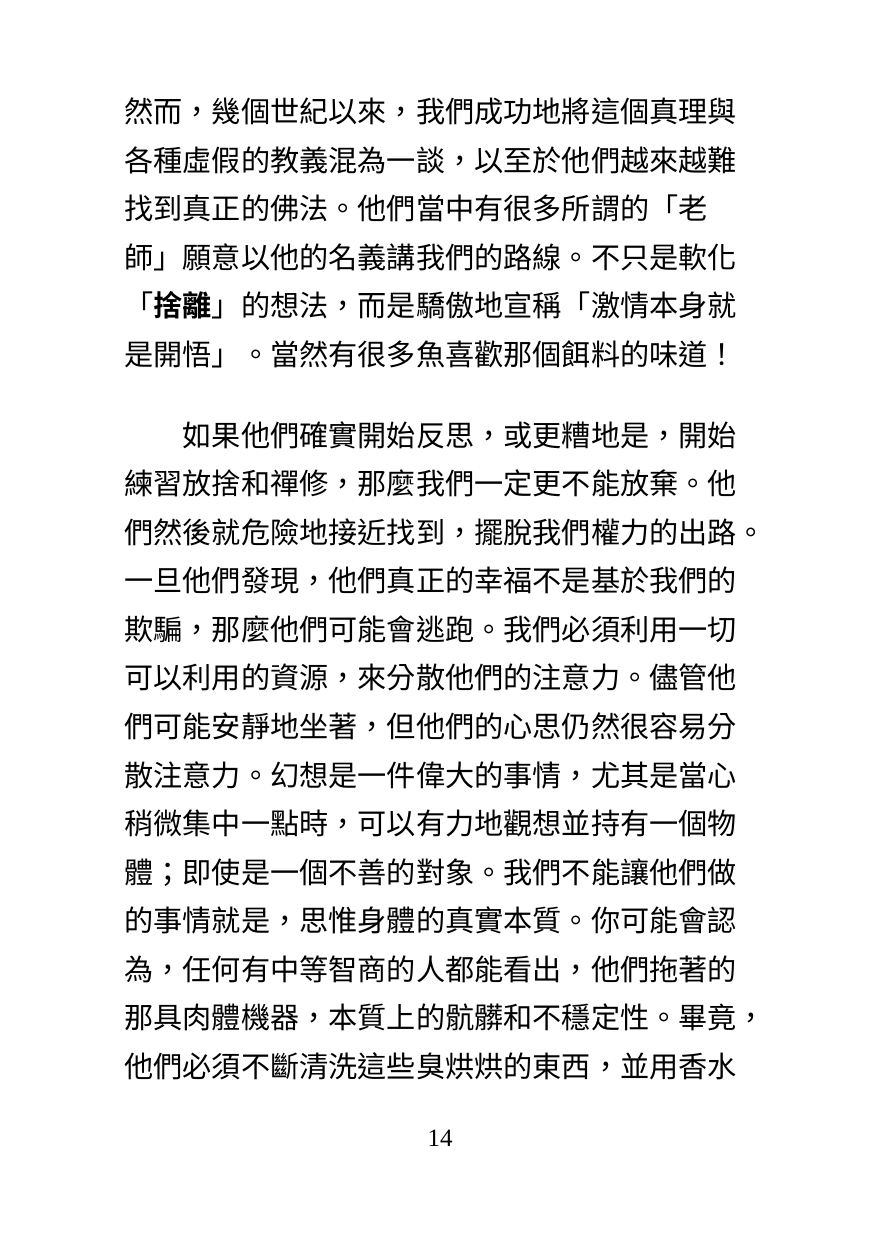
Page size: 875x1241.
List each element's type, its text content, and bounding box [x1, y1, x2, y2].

text 然而，幾個世紀以來，我們成功地將這個真理與各種虛假的教義混為一談，以至於他們越來越難找到真正的佛法。他們當中有很多所謂的「老師」願意以他的名義講我們的路線。不只是軟化「捨離」的想法，而是驕傲地宣稱「激情本身就是開悟」。當然有很多魚喜歡那個餌料的味道！ [124, 88, 756, 373]
text 如果他們確實開始反思，或更糟地是，開始練習放捨和禪修，那麼我們一定更不能放棄。他們然後就危險地接近找到，擺脫我們權力的出路。一旦他們發現，他們真正的幸福不是基於我們的欺騙，那麼他們可能會逃跑。我們必須利用一切可以利用的資源，來分散他們的注意力。儘管他們可能安靜地坐著，但他們的心思仍然很容易分散注意力。幻想是一件偉大的事情，尤其是當心稍微集中一點時，可以有力地觀想並持有一個物體；即使是一個不善的對象。我們不能讓他們做的事情就是，思惟身體的真實本質。你可能會認為，任何有中等智商的人都能看出，他們拖著的那具肉體機器，本質上的骯髒和不穩定性。畢竟，他們必須不斷清洗這些臭烘烘的東西，並用香水薰過，才能忍受彼此相處！但他們看不到這一點，也不想看到這一點。我們只需讓他們以高度選擇性的方式，看待自己的身體；強調那些被認為是「美麗」的視覺特徵。這是一個足夠簡單的技巧。 [124, 412, 756, 1086]
